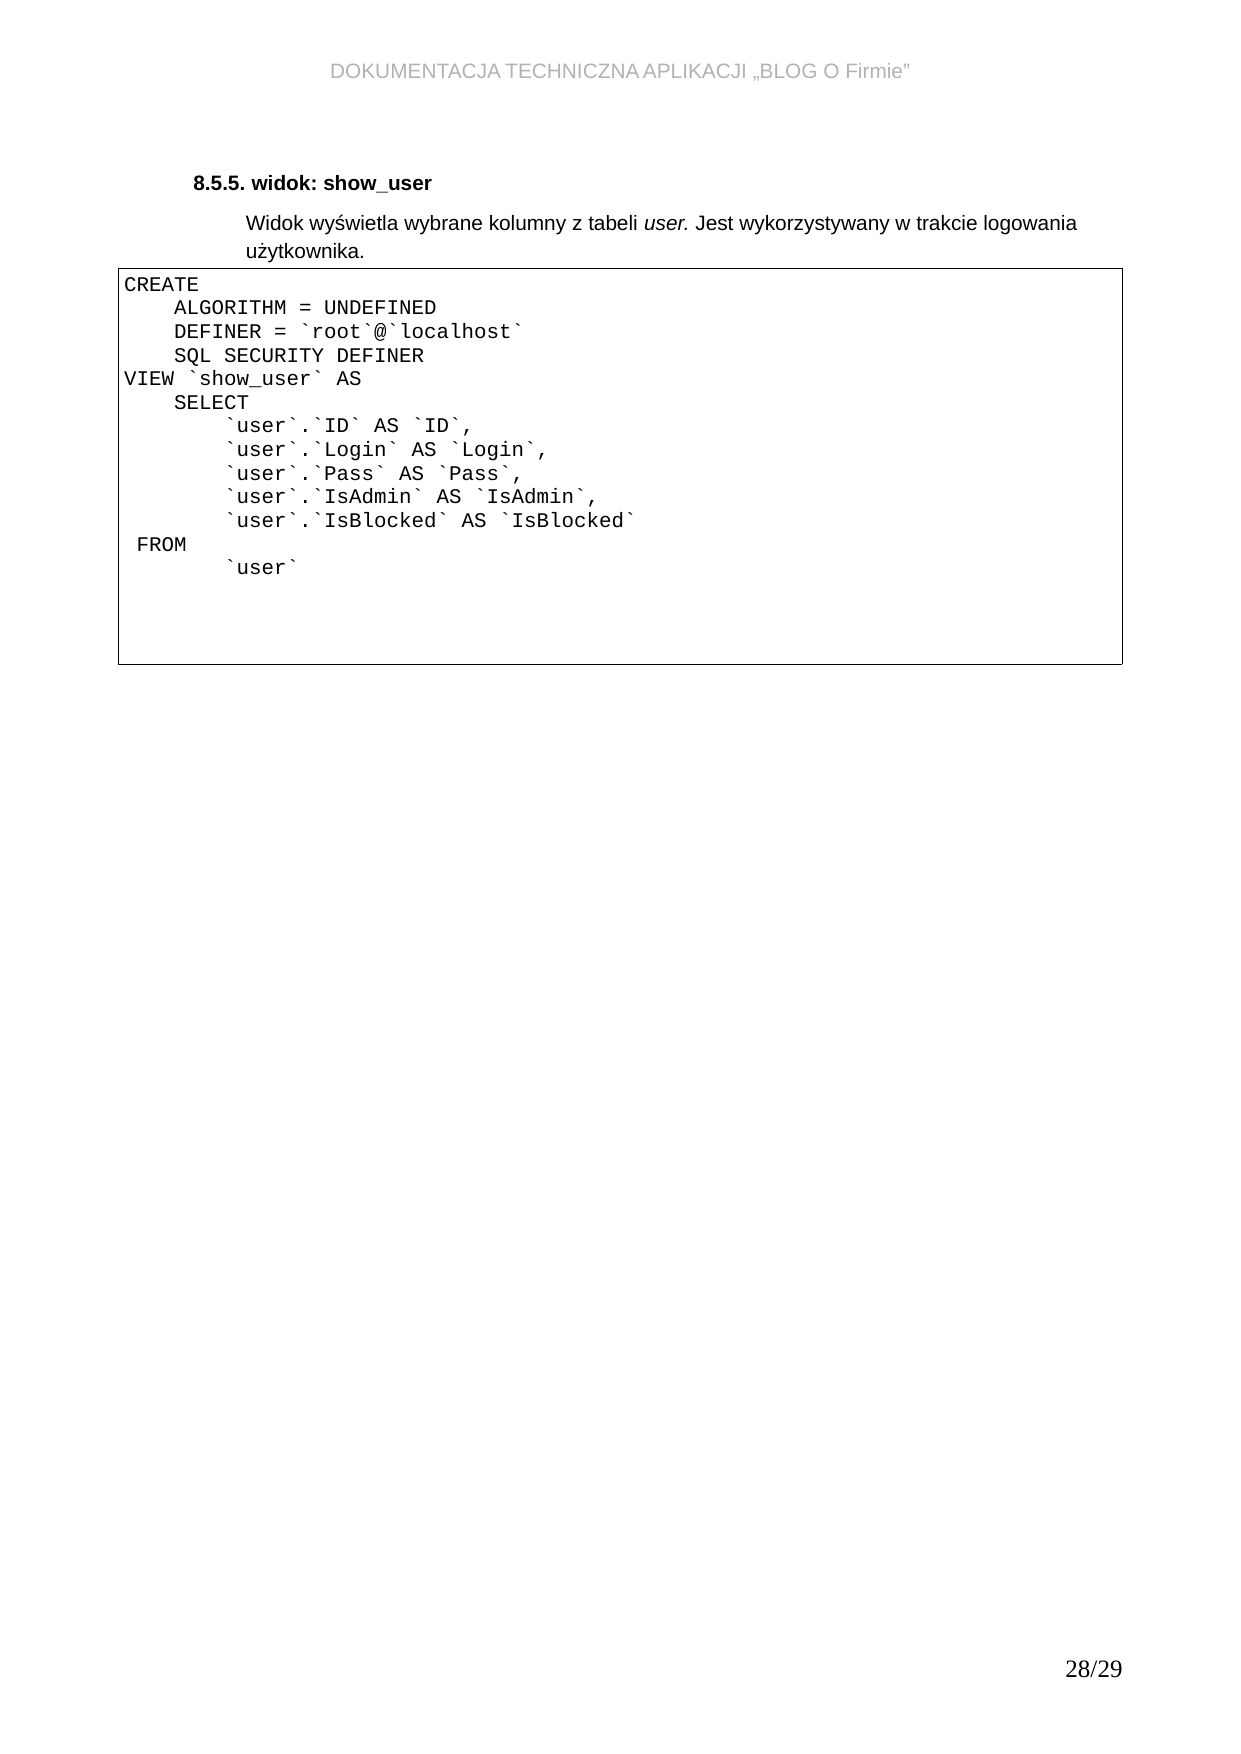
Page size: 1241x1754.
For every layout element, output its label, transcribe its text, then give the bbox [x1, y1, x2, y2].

table_header CREATE ALGORITHM = UNDEFINED DEFINER = `root`@`localhost` SQL SECURITY DEFINER VIEW `show_user` AS SELECT `user`.`ID` AS `ID`, `user`.`Login` AS `Login`, `user`.`Pass` AS `Pass`, `user`.`IsAdmin` AS `IsAdmin`, `user`.`IsBlocked` AS `IsBlocked` FROM `user` [119, 269, 1122, 664]
list widok: SHOW_USER [193, 170, 1122, 194]
list Widok wyświetla wybrane kolumny z tabeli user. Jest wykorzystywany w trakcie logowania użytkownika. [193, 210, 1122, 263]
